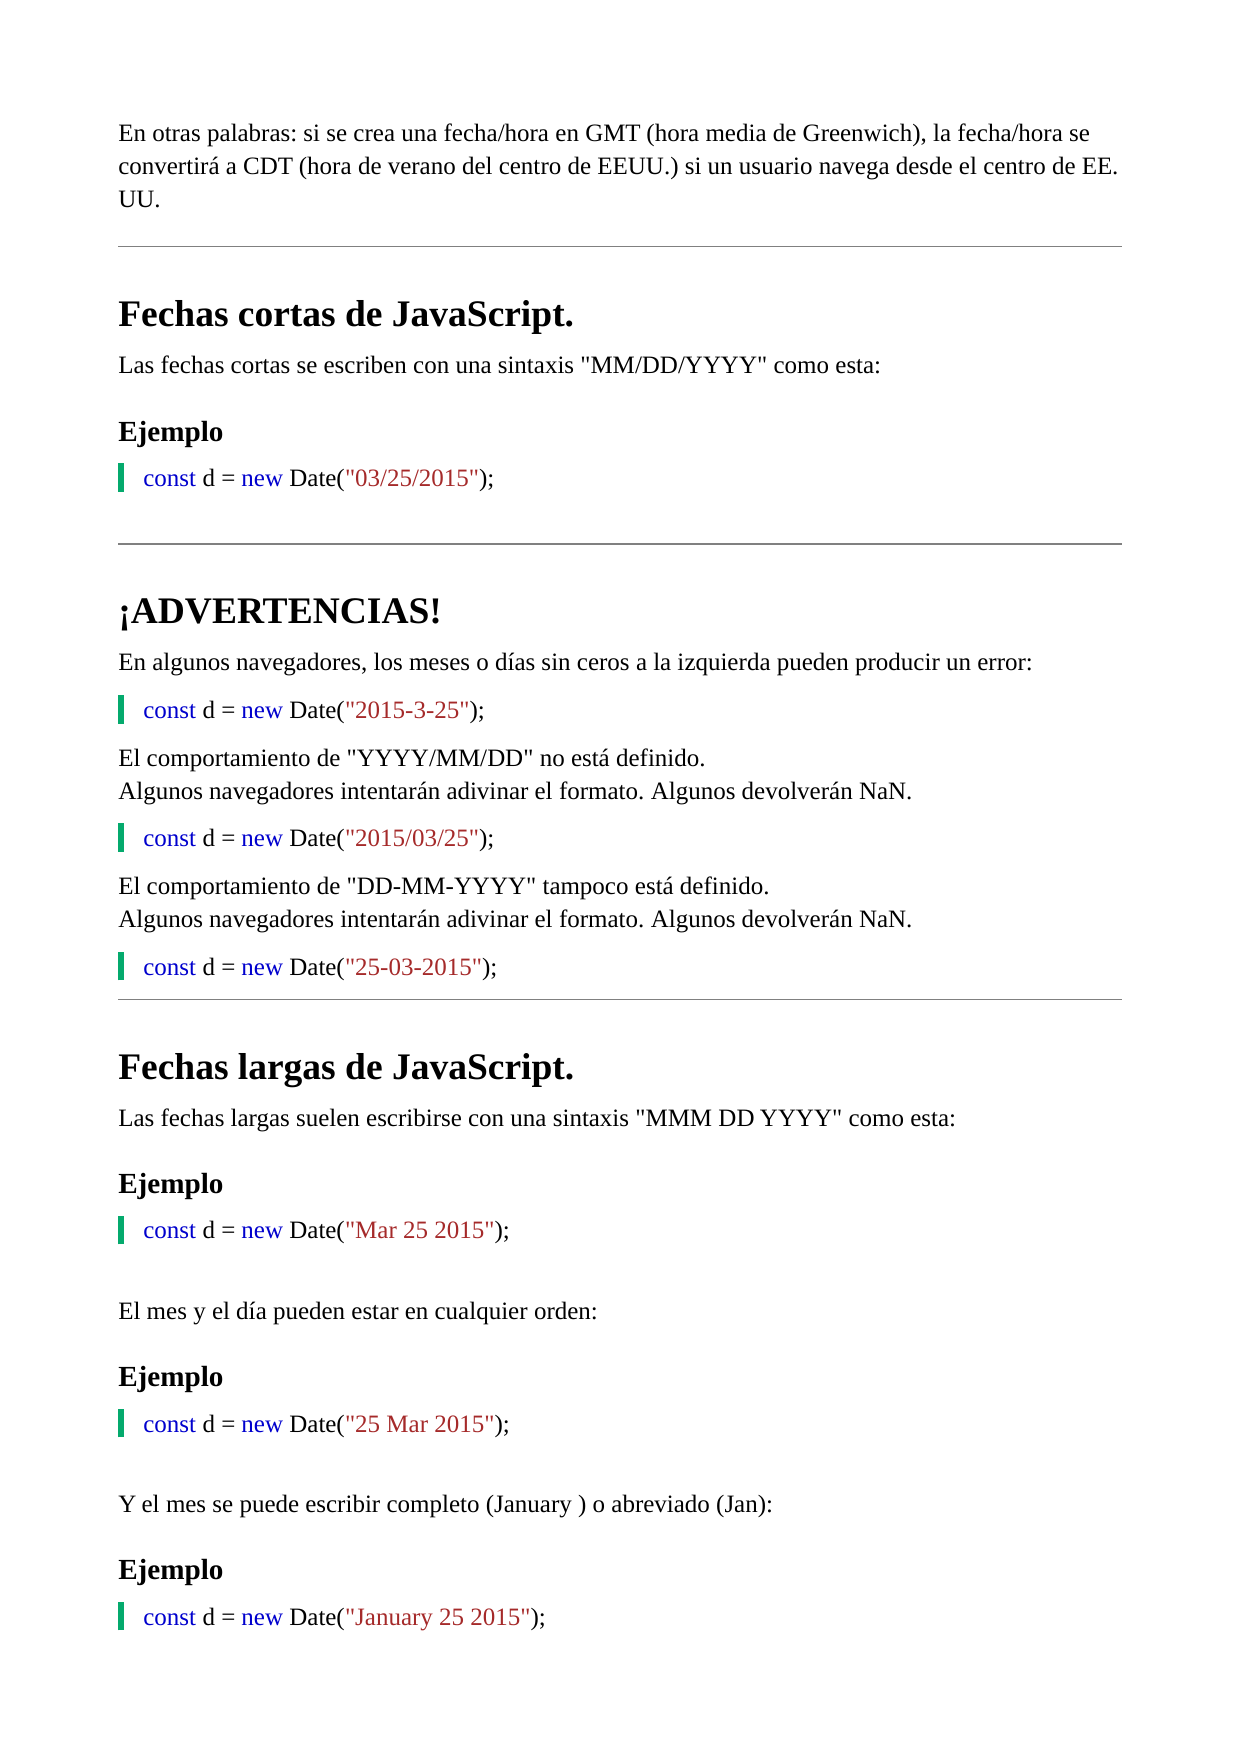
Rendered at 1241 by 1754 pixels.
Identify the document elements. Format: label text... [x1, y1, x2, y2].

subtitle Fechas largas de JavaScript. [118, 1044, 1122, 1088]
subtitle Ejemplo [118, 1359, 1122, 1393]
subtitle Fechas cortas de JavaScript. [118, 292, 1122, 335]
text const d = new Date("2015/03/25"); [124, 823, 1122, 852]
text En otras palabras: si se crea una fecha/hora en GMT (hora media de Greenwich), la fecha/hora se convertirá a CDT (hora de verano del centro de EEUU.) si un usuario navega desde el centro de EE. UU. [118, 118, 1122, 213]
subtitle Ejemplo [118, 1166, 1122, 1200]
subtitle Ejemplo [118, 414, 1122, 447]
text El comportamiento de "YYYY/MM/DD" no está definido. Algunos navegadores intentarán adivinar el formato. Algunos devolverán NaN. [118, 743, 1122, 804]
text El mes y el día pueden estar en cualquier orden: [118, 1296, 1122, 1325]
text El comportamiento de "DD-MM-YYYY" tampoco está definido. Algunos navegadores intentarán adivinar el formato. Algunos devolverán NaN. [118, 871, 1122, 933]
text Las fechas largas suelen escribirse con una sintaxis "MMM DD YYYY" como esta: [118, 1103, 1122, 1132]
subtitle ¡ADVERTENCIAS! [118, 589, 1122, 632]
text const d = new Date("03/25/2015"); [124, 463, 1122, 492]
text const d = new Date("25-03-2015"); [124, 952, 1122, 980]
text En algunos navegadores, los meses o días sin ceros a la izquierda pueden producir un error: [118, 647, 1122, 676]
text const d = new Date("January 25 2015"); [124, 1602, 1122, 1630]
text Y el mes se puede escribir completo (January ) o abreviado (Jan): [118, 1489, 1122, 1518]
subtitle Ejemplo [118, 1552, 1122, 1586]
text const d = new Date("2015-3-25"); [124, 695, 1122, 724]
text const d = new Date("Mar 25 2015"); [124, 1216, 1122, 1244]
text Las fechas cortas se escriben con una sintaxis "MM/DD/YYYY" como esta: [118, 350, 1122, 379]
text const d = new Date("25 Mar 2015"); [124, 1409, 1122, 1437]
